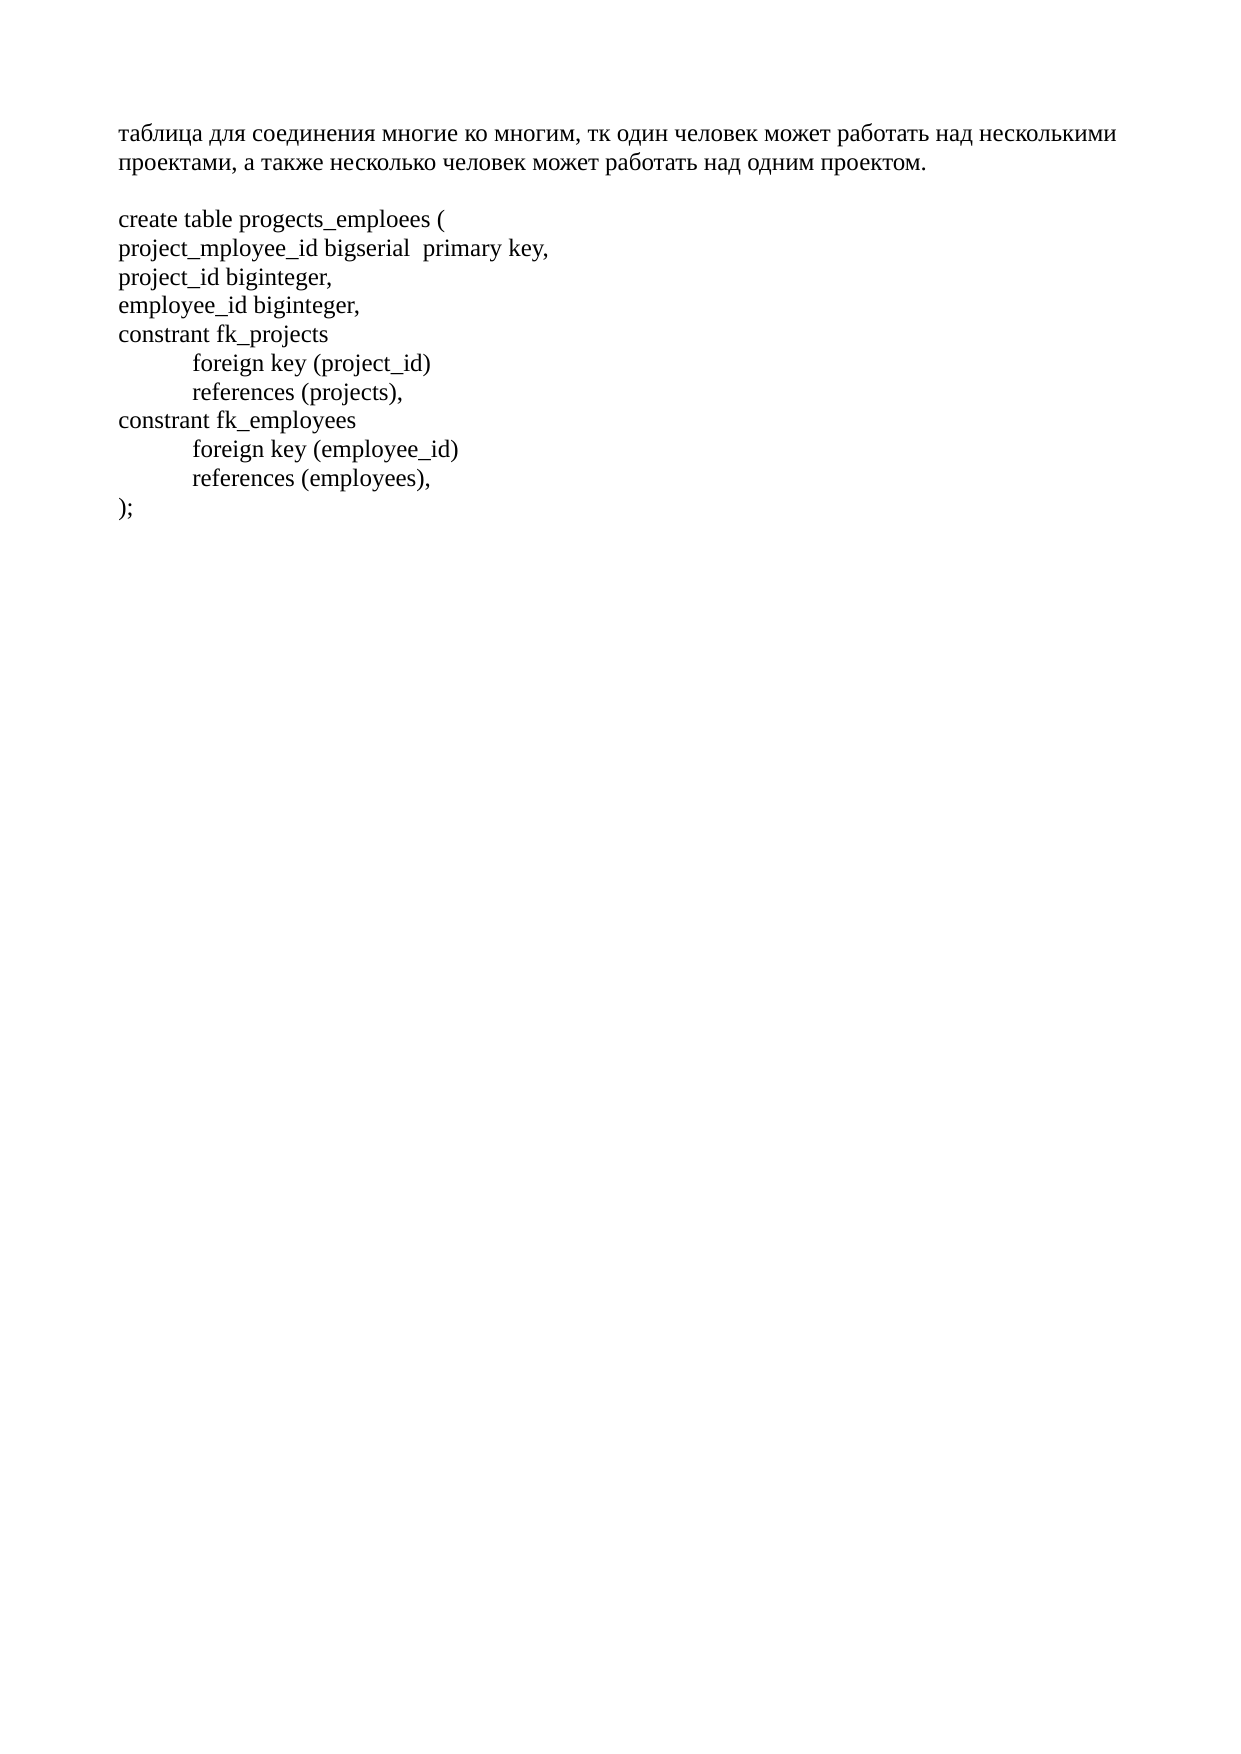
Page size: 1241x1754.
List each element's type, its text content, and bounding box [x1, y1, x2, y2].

text constrant fk_employees [118, 406, 1122, 434]
text таблица для соединения многие ко многим, тк один человек может работать над несколькими проектами, а также несколько человек может работать над одним проектом. [118, 118, 1122, 176]
text ); [118, 492, 1122, 521]
text employee_id biginteger, [118, 291, 1122, 319]
text references (employees), [118, 463, 1122, 492]
text project_mployee_id bigserial primary key, [118, 233, 1122, 262]
text create table progects_emploees ( [118, 204, 1122, 233]
text foreign key (employee_id) [118, 434, 1122, 463]
text references (projects), [118, 377, 1122, 406]
text constrant fk_projects [118, 319, 1122, 348]
text project_id biginteger, [118, 262, 1122, 291]
text foreign key (project_id) [118, 348, 1122, 377]
